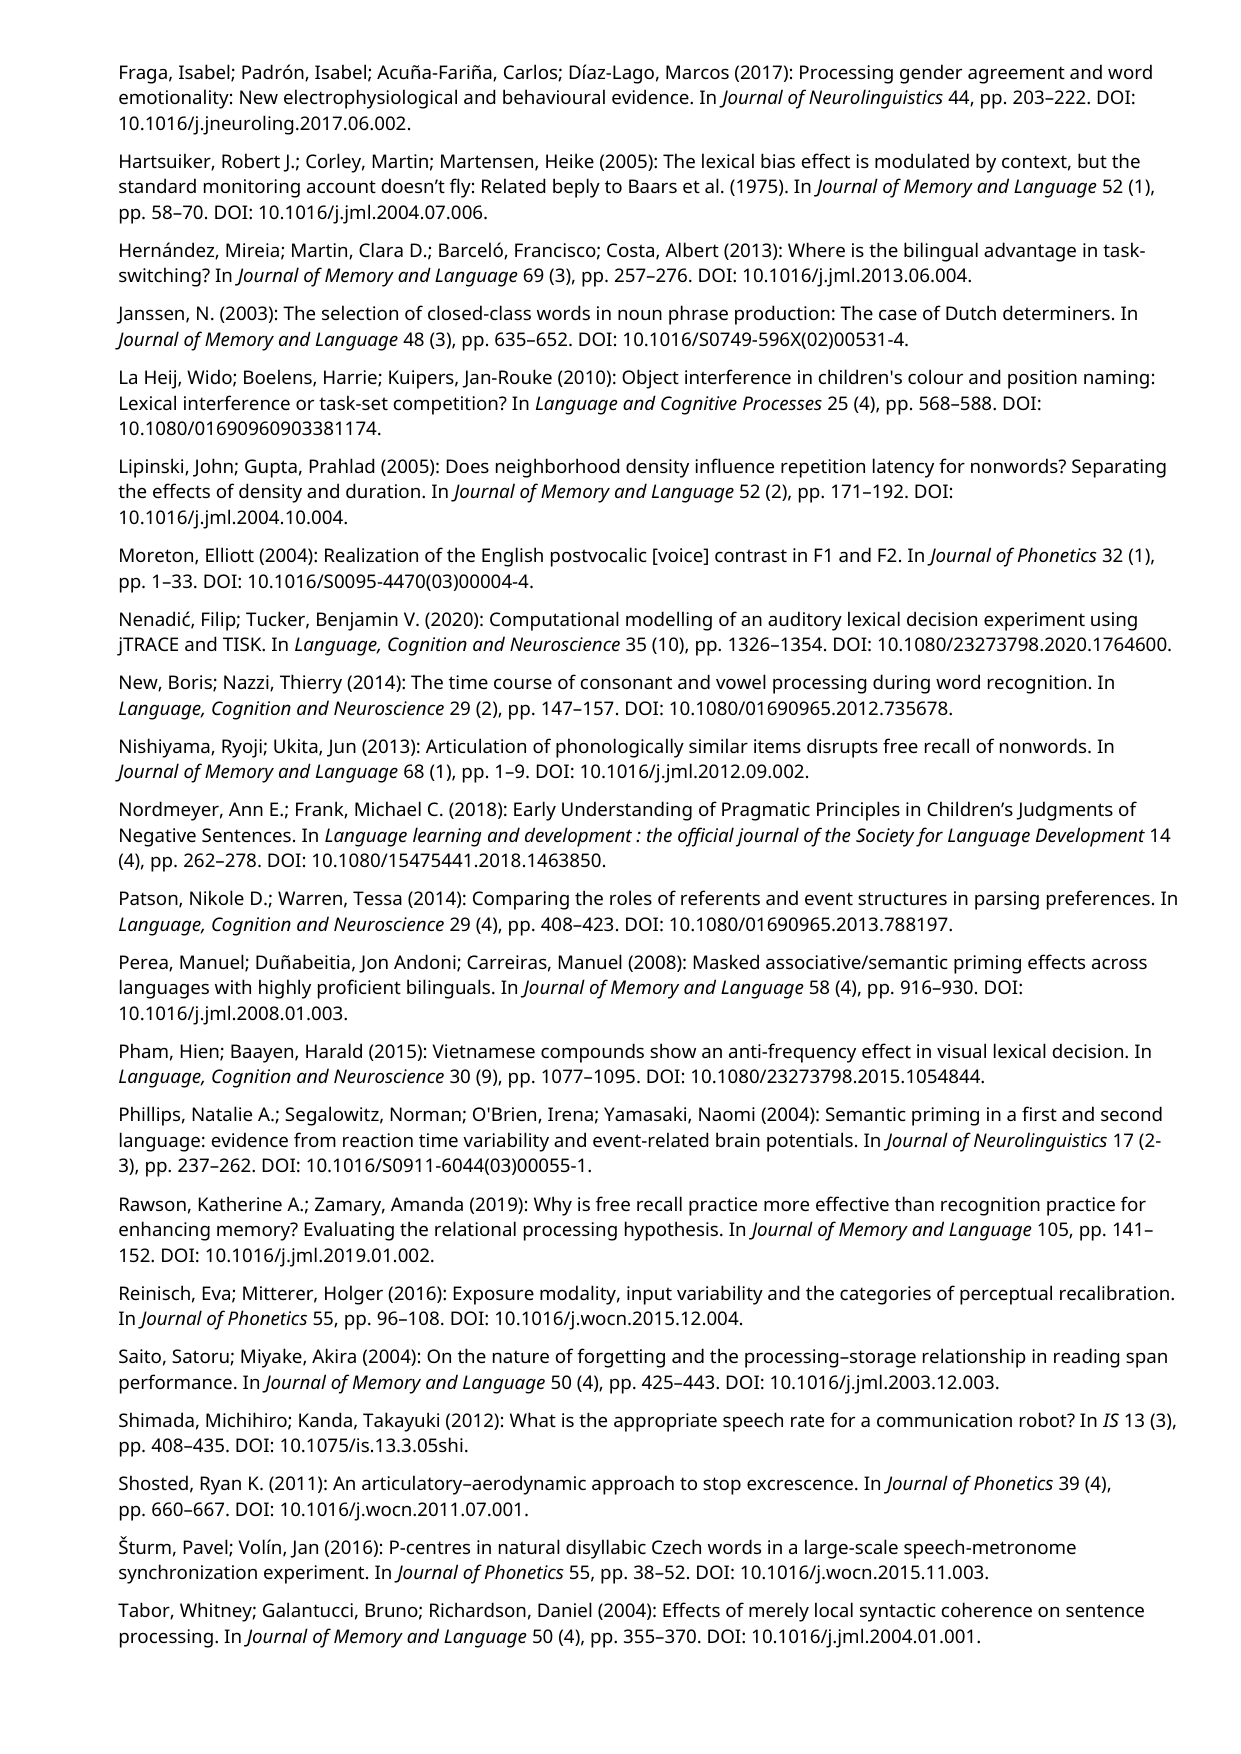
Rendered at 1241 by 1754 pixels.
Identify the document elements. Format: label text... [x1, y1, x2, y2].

text Patson, Nikole D.; Warren, Tessa (2014): Comparing the roles of referents and event structures in parsing preferences. In Language, Cognition and Neuroscience 29 (4), pp. 408–423. DOI: 10.1080/01690965.2013.788197. [118, 886, 1181, 937]
text Shosted, Ryan K. (2011): An articulatory–aerodynamic approach to stop excrescence. In Journal of Phonetics 39 (4), pp. 660–667. DOI: 10.1016/j.wocn.2011.07.001. [118, 1471, 1181, 1522]
text Hartsuiker, Robert J.; Corley, Martin; Martensen, Heike (2005): The lexical bias effect is modulated by context, but the standard monitoring account doesn’t fly: Related beply to Baars et al. (1975). In Journal of Memory and Language 52 (1), pp. 58–70. DOI: 10.1016/j.jml.2004.07.006. [118, 148, 1181, 225]
text Saito, Satoru; Miyake, Akira (2004): On the nature of forgetting and the processing–storage relationship in reading span performance. In Journal of Memory and Language 50 (4), pp. 425–443. DOI: 10.1016/j.jml.2003.12.003. [118, 1343, 1181, 1394]
text Shimada, Michihiro; Kanda, Takayuki (2012): What is the appropriate speech rate for a communication robot? In IS 13 (3), pp. 408–435. DOI: 10.1075/is.13.3.05shi. [118, 1407, 1181, 1458]
text Nenadić, Filip; Tucker, Benjamin V. (2020): Computational modelling of an auditory lexical decision experiment using jTRACE and TISK. In Language, Cognition and Neuroscience 35 (10), pp. 1326–1354. DOI: 10.1080/23273798.2020.1764600. [118, 606, 1181, 657]
text Moreton, Elliott (2004): Realization of the English postvocalic [voice] contrast in F1 and F2. In Journal of Phonetics 32 (1), pp. 1–33. DOI: 10.1016/S0095-4470(03)00004-4. [118, 542, 1181, 593]
text Šturm, Pavel; Volín, Jan (2016): P-centres in natural disyllabic Czech words in a large-scale speech-metronome synchronization experiment. In Journal of Phonetics 55, pp. 38–52. DOI: 10.1016/j.wocn.2015.11.003. [118, 1534, 1181, 1585]
text Phillips, Natalie A.; Segalowitz, Norman; O'Brien, Irena; Yamasaki, Naomi (2004): Semantic priming in a first and second language: evidence from reaction time variability and event-related brain potentials. In Journal of Neurolinguistics 17 (2-3), pp. 237–262. DOI: 10.1016/S0911-6044(03)00055-1. [118, 1102, 1181, 1178]
text Perea, Manuel; Duñabeitia, Jon Andoni; Carreiras, Manuel (2008): Masked associative/semantic priming effects across languages with highly proficient bilinguals. In Journal of Memory and Language 58 (4), pp. 916–930. DOI: 10.1016/j.jml.2008.01.003. [118, 949, 1181, 1026]
text Rawson, Katherine A.; Zamary, Amanda (2019): Why is free recall practice more effective than recognition practice for enhancing memory? Evaluating the relational processing hypothesis. In Journal of Memory and Language 105, pp. 141–152. DOI: 10.1016/j.jml.2019.01.002. [118, 1191, 1181, 1267]
text New, Boris; Nazzi, Thierry (2014): The time course of consonant and vowel processing during word recognition. In Language, Cognition and Neuroscience 29 (2), pp. 147–157. DOI: 10.1080/01690965.2012.735678. [118, 669, 1181, 721]
text Janssen, N. (2003): The selection of closed-class words in noun phrase production: The case of Dutch determiners. In Journal of Memory and Language 48 (3), pp. 635–652. DOI: 10.1016/S0749-596X(02)00531-4. [118, 301, 1181, 352]
text Nishiyama, Ryoji; Ukita, Jun (2013): Articulation of phonologically similar items disrupts free recall of nonwords. In Journal of Memory and Language 68 (1), pp. 1–9. DOI: 10.1016/j.jml.2012.09.002. [118, 733, 1181, 784]
text Lipinski, John; Gupta, Prahlad (2005): Does neighborhood density influence repetition latency for nonwords? Separating the effects of density and duration. In Journal of Memory and Language 52 (2), pp. 171–192. DOI: 10.1016/j.jml.2004.10.004. [118, 453, 1181, 530]
text Nordmeyer, Ann E.; Frank, Michael C. (2018): Early Understanding of Pragmatic Principles in Children’s Judgments of Negative Sentences. In Language learning and development : the official journal of the Society for Language Development 14 (4), pp. 262–278. DOI: 10.1080/15475441.2018.1463850. [118, 797, 1181, 873]
text Pham, Hien; Baayen, Harald (2015): Vietnamese compounds show an anti-frequency effect in visual lexical decision. In Language, Cognition and Neuroscience 30 (9), pp. 1077–1095. DOI: 10.1080/23273798.2015.1054844. [118, 1038, 1181, 1089]
text Tabor, Whitney; Galantucci, Bruno; Richardson, Daniel (2004): Effects of merely local syntactic coherence on sentence processing. In Journal of Memory and Language 50 (4), pp. 355–370. DOI: 10.1016/j.jml.2004.01.001. [118, 1598, 1181, 1649]
text Fraga, Isabel; Padrón, Isabel; Acuña-Fariña, Carlos; Díaz-Lago, Marcos (2017): Processing gender agreement and word emotionality: New electrophysiological and behavioural evidence. In Journal of Neurolinguistics 44, pp. 203–222. DOI: 10.1016/j.jneuroling.2017.06.002. [118, 59, 1181, 136]
text Reinisch, Eva; Mitterer, Holger (2016): Exposure modality, input variability and the categories of perceptual recalibration. In Journal of Phonetics 55, pp. 96–108. DOI: 10.1016/j.wocn.2015.12.004. [118, 1280, 1181, 1331]
text Hernández, Mireia; Martin, Clara D.; Barceló, Francisco; Costa, Albert (2013): Where is the bilingual advantage in task-switching? In Journal of Memory and Language 69 (3), pp. 257–276. DOI: 10.1016/j.jml.2013.06.004. [118, 237, 1181, 288]
text La Heij, Wido; Boelens, Harrie; Kuipers, Jan-Rouke (2010): Object interference in children's colour and position naming: Lexical interference or task-set competition? In Language and Cognitive Processes 25 (4), pp. 568–588. DOI: 10.1080/01690960903381174. [118, 364, 1181, 441]
